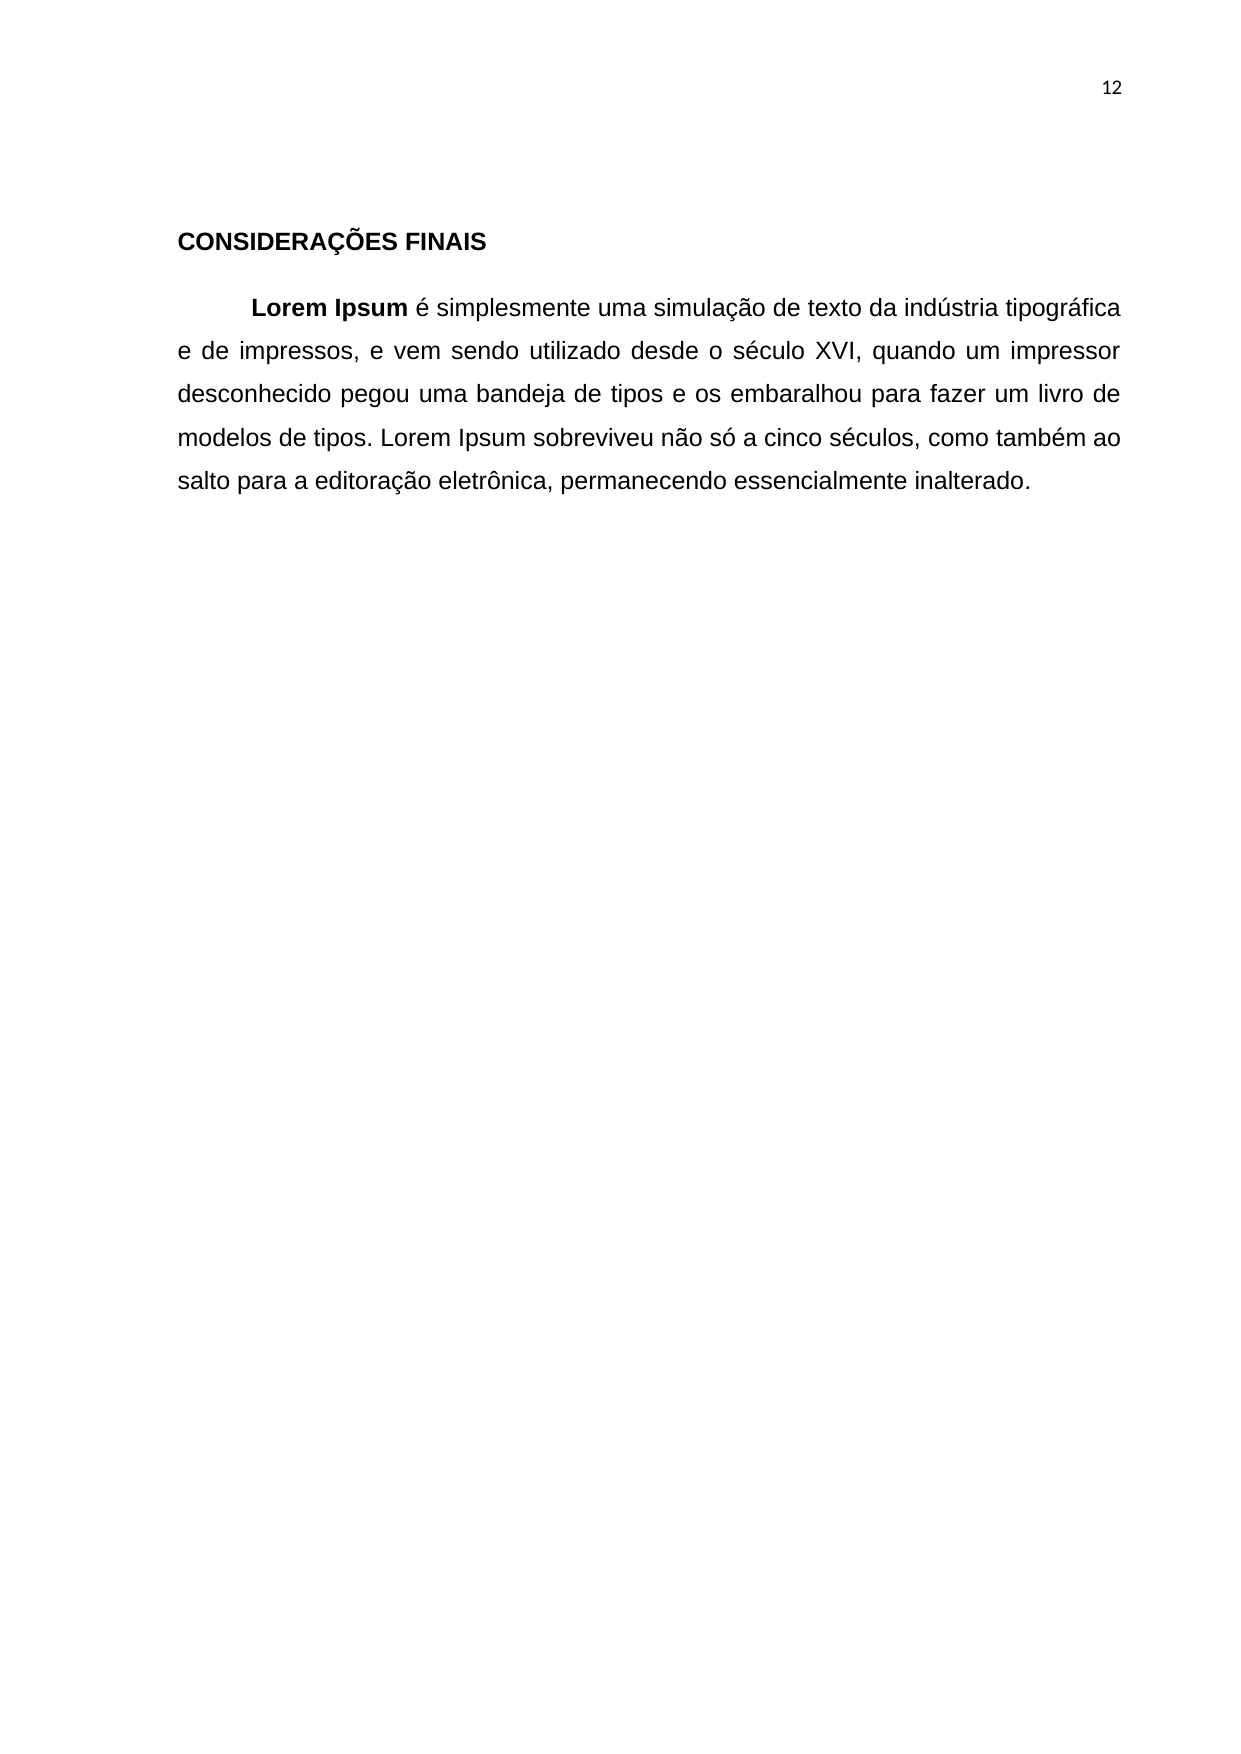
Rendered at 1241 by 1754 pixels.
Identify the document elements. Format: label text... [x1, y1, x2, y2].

subtitle CONSIDERAÇÕES FINAIS [177, 227, 1122, 256]
list Lorem Ipsum é simplesmente uma simulação de texto da indústria tipográfica e de impressos, e vem sendo utilizado desde o século XVI, quando um impressor desconhecido pegou uma bandeja de tipos e os embaralhou para fazer um livro de modelos de tipos. Lorem Ipsum sobreviveu não só a cinco séculos, como também ao salto para a editoração eletrônica, permanecendo essencialmente inalterado. [177, 293, 1122, 494]
